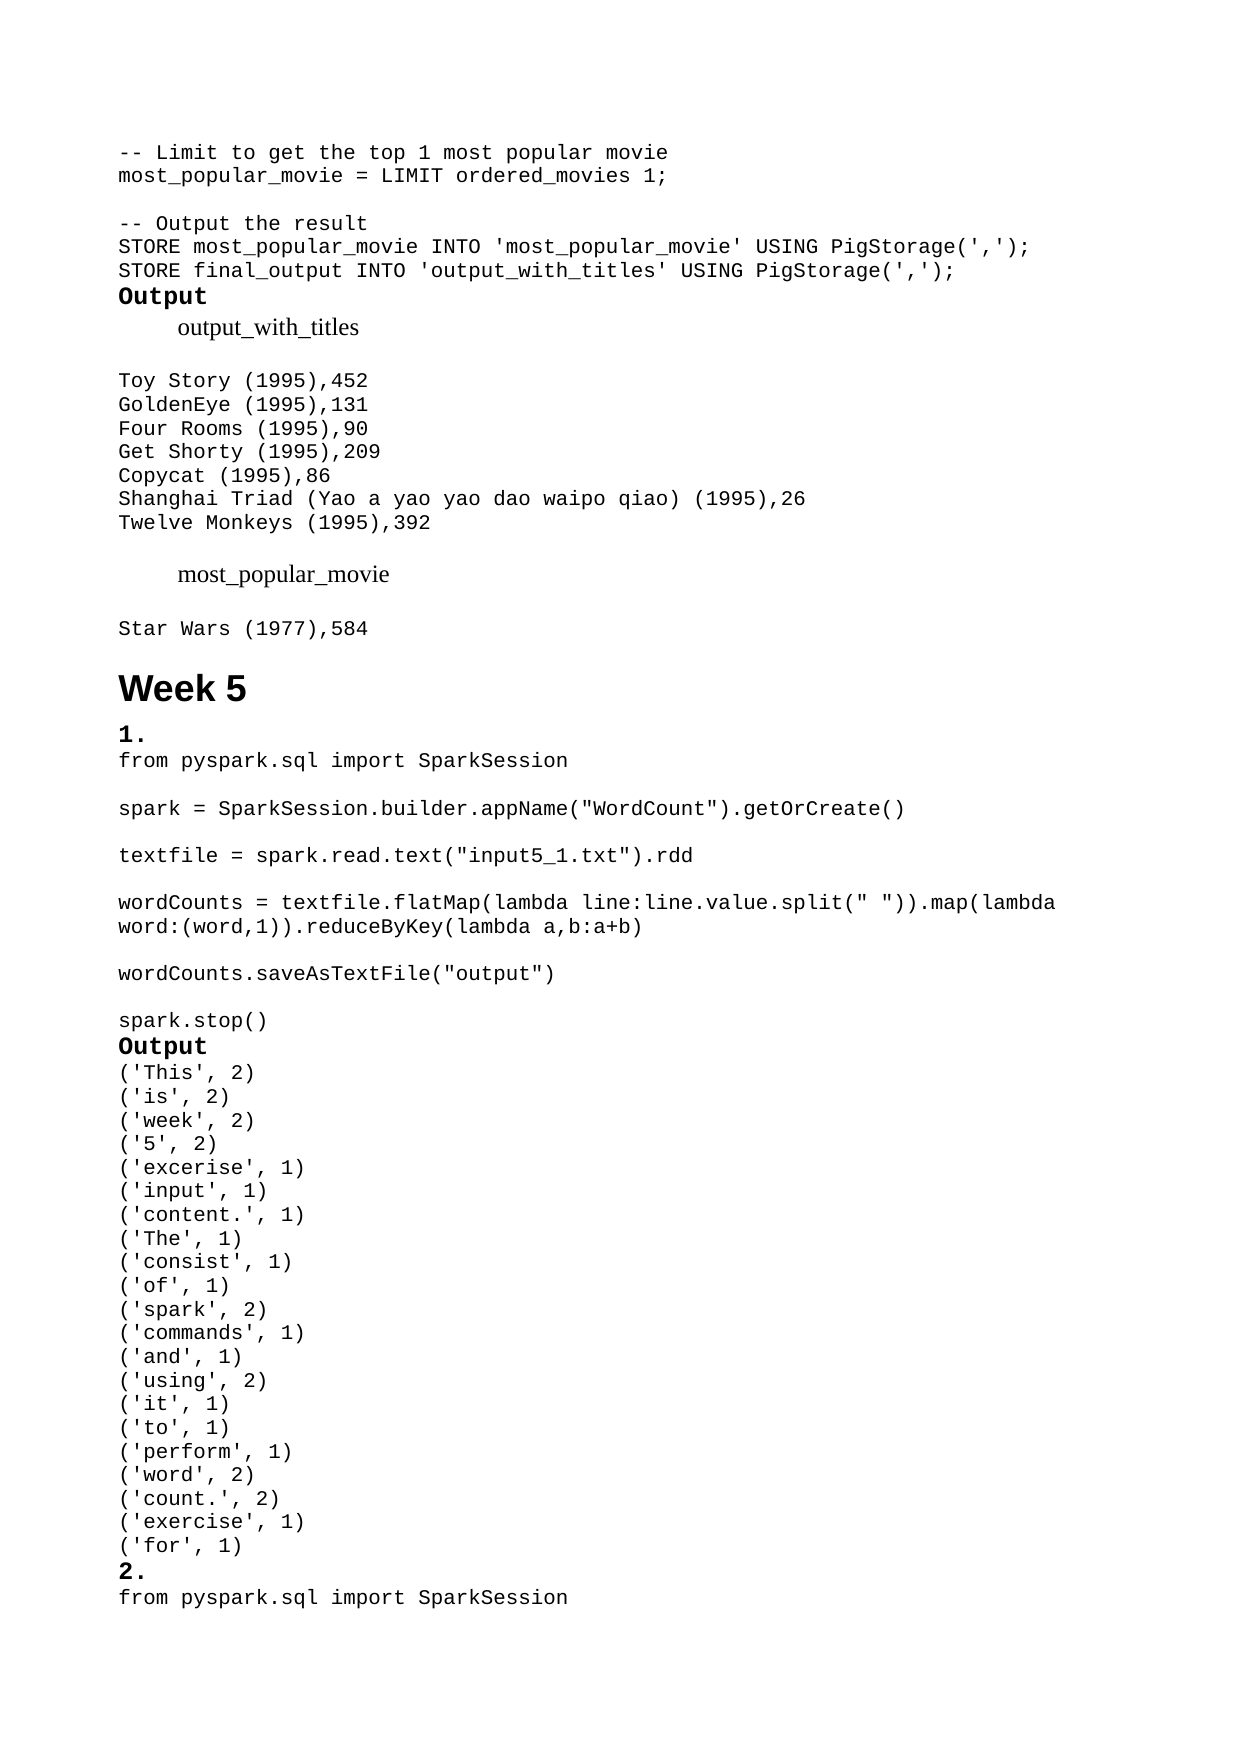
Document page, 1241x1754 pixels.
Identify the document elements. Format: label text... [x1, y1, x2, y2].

text from pyspark.sql import SparkSession [118, 1587, 1122, 1611]
text ('using', 2) [118, 1370, 1122, 1393]
text ('word', 2) [118, 1464, 1122, 1488]
text 1. [118, 722, 1122, 750]
text ('consist', 1) [118, 1251, 1122, 1275]
text Copycat (1995),86 [118, 465, 1122, 488]
text ('commands', 1) [118, 1322, 1122, 1346]
subtitle Week 5 [118, 666, 1122, 709]
text 2. [118, 1559, 1122, 1587]
text ('content.', 1) [118, 1204, 1122, 1228]
text spark.stop() [118, 1010, 1122, 1034]
text Toy Story (1995),452 [118, 370, 1122, 394]
text most_popular_movie = LIMIT ordered_movies 1; [118, 165, 1122, 189]
text most_popular_movie [177, 559, 1063, 588]
text Shanghai Triad (Yao a yao yao dao waipo qiao) (1995),26 [118, 488, 1122, 512]
text ('5', 2) [118, 1133, 1122, 1157]
text ('count.', 2) [118, 1488, 1122, 1512]
text Four Rooms (1995),90 [118, 417, 1122, 441]
text Output [118, 1034, 1122, 1062]
text wordCounts = textfile.flatMap(lambda line:line.value.split(" ")).map(lambda word:(word,1)).reduceByKey(lambda a,b:a+b) [118, 892, 1122, 939]
text ('week', 2) [118, 1109, 1122, 1133]
text ('and', 1) [118, 1346, 1122, 1370]
text Output [118, 284, 1122, 312]
text Twelve Monkeys (1995),392 [118, 512, 1122, 536]
text STORE most_popular_movie INTO 'most_popular_movie' USING PigStorage(','); [118, 236, 1122, 260]
text ('of', 1) [118, 1275, 1122, 1299]
text from pyspark.sql import SparkSession [118, 750, 1122, 774]
text ('to', 1) [118, 1417, 1122, 1441]
text -- Output the result [118, 213, 1122, 236]
text Star Wars (1977),584 [118, 618, 1122, 641]
text ('excerise', 1) [118, 1157, 1122, 1181]
text output_with_titles [177, 312, 1063, 341]
text ('perform', 1) [118, 1441, 1122, 1464]
text STORE final_output INTO 'output_with_titles' USING PigStorage(','); [118, 260, 1122, 284]
text ('This', 2) [118, 1062, 1122, 1086]
text ('it', 1) [118, 1393, 1122, 1417]
text wordCounts.saveAsTextFile("output") [118, 963, 1122, 987]
text spark = SparkSession.builder.appName("WordCount").getOrCreate() [118, 797, 1122, 821]
text ('exercise', 1) [118, 1512, 1122, 1535]
text -- Limit to get the top 1 most popular movie [118, 142, 1122, 165]
text ('spark', 2) [118, 1299, 1122, 1322]
text ('for', 1) [118, 1535, 1122, 1559]
text GoldenEye (1995),131 [118, 394, 1122, 417]
text ('The', 1) [118, 1228, 1122, 1251]
text ('input', 1) [118, 1181, 1122, 1204]
text textfile = spark.read.text("input5_1.txt").rdd [118, 845, 1122, 868]
text Get Shorty (1995),209 [118, 441, 1122, 465]
text ('is', 2) [118, 1086, 1122, 1109]
